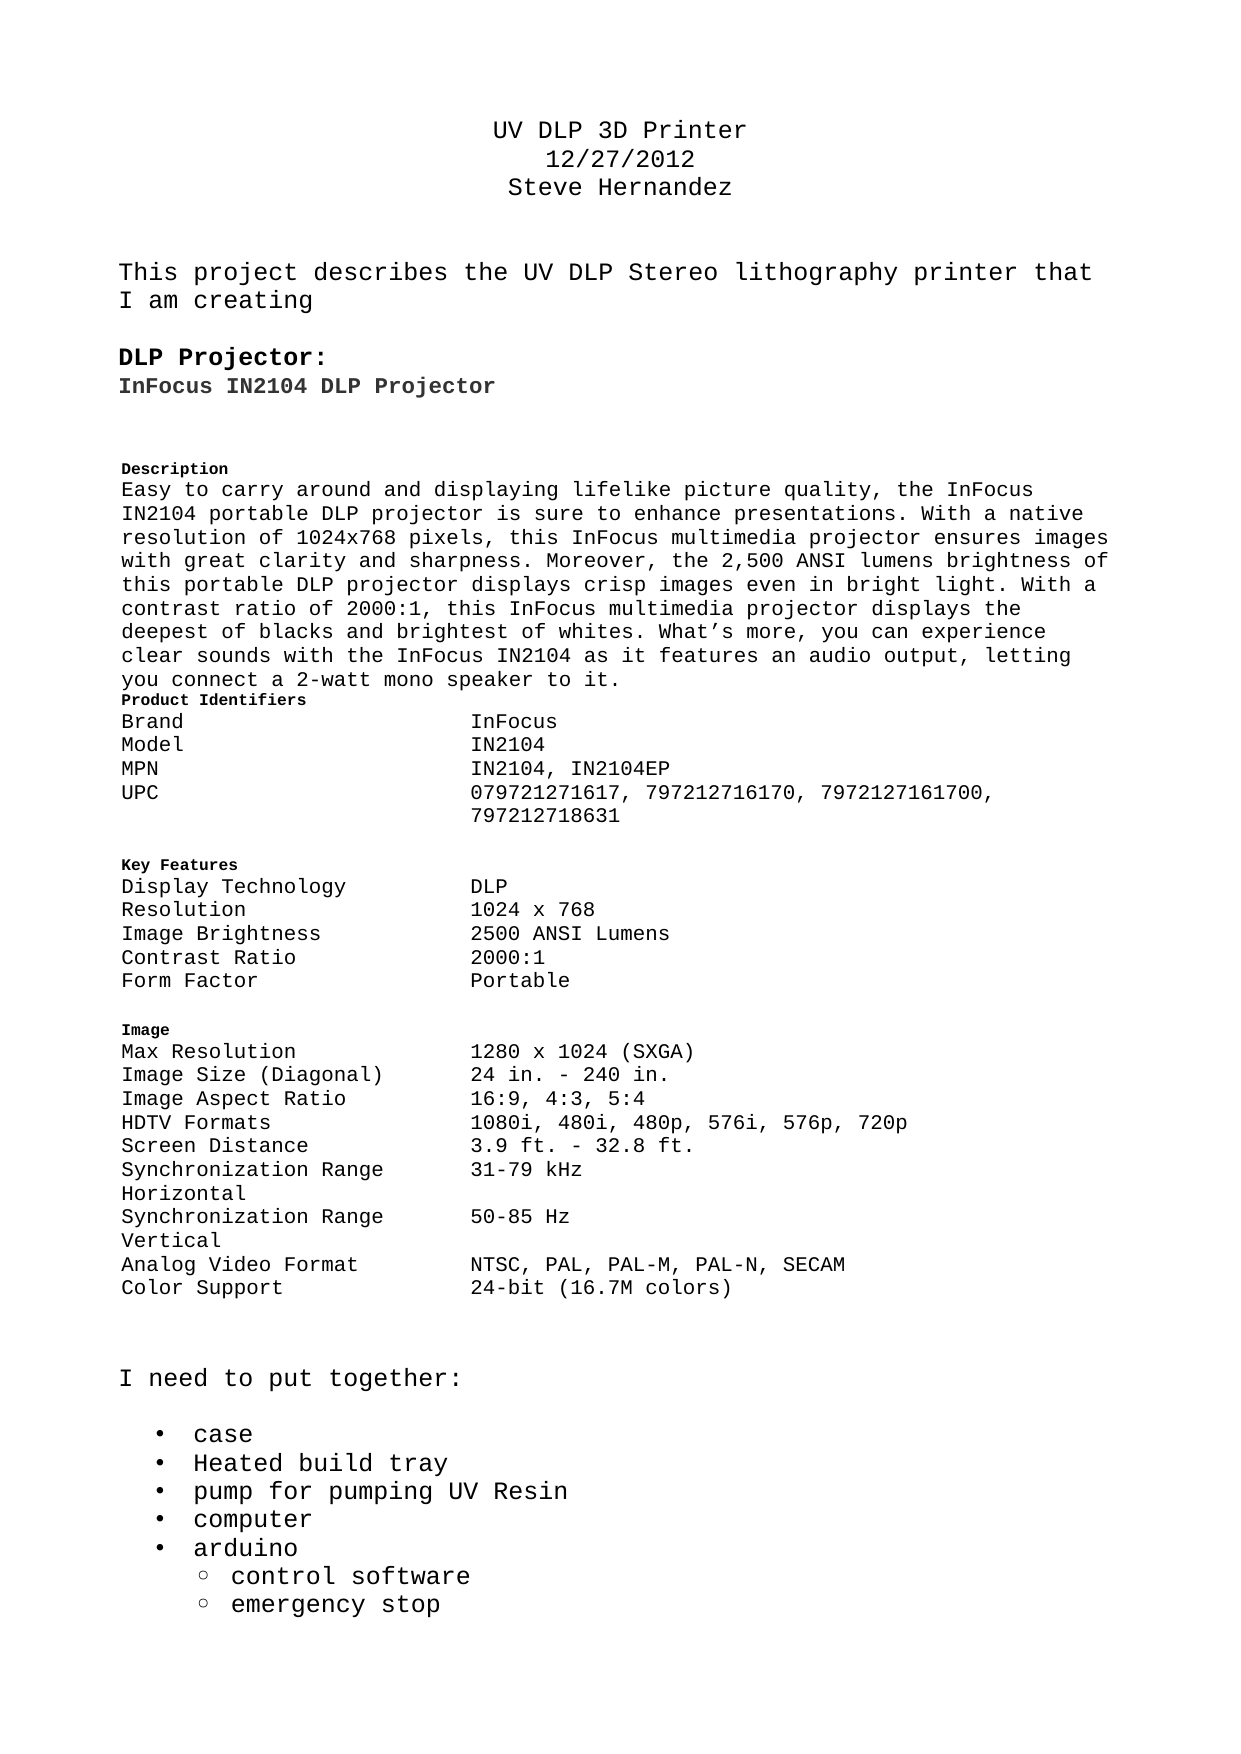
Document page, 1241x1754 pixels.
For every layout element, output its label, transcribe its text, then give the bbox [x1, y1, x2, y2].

text Steve Hernandez [118, 175, 1122, 203]
table_cell 1080i, 480i, 480p, 576i, 576p, 720p [470, 1112, 1119, 1135]
list control software [193, 1563, 1122, 1592]
table_cell [121, 829, 1119, 857]
table_cell IN2104, IN2104EP [470, 758, 1119, 782]
table_cell 31-79 kHz [470, 1159, 1119, 1206]
table_cell 50-85 Hz [470, 1206, 1119, 1253]
table_cell Easy to carry around and displaying lifelike picture quality, the InFocus IN2104 portable DLP projector is sure to enhance presentations. With a native resolution of 1024x768 pixels, this InFocus multimedia projector ensures images with great clarity and sharpness. Moreover, the 2,500 ANSI lumens brightness of this portable DLP projector displays crisp images even in bright light. With a contrast ratio of 2000:1, this InFocus multimedia projector displays the deepest of blacks and brightest of whites. What’s more, you can experience clear sounds with the InFocus IN2104 as it features an audio output, letting you connect a 2-watt mono speaker to it. [121, 480, 1119, 692]
table_cell Max Resolution [121, 1041, 470, 1064]
table_cell [121, 994, 1119, 1022]
table_cell Product Identifiers [121, 692, 1119, 711]
table_cell Synchronization Range Vertical [121, 1206, 470, 1253]
text 12/27/2012 [118, 146, 1122, 175]
table_cell Key Features [121, 857, 1119, 876]
table_cell MPN [121, 758, 470, 782]
table_header Description [121, 461, 1119, 479]
table_cell Image Aspect Ratio [121, 1088, 470, 1112]
list emergency stop [193, 1592, 1122, 1620]
table_cell 24-bit (16.7M colors) [470, 1277, 1119, 1301]
table_cell Resolution [121, 899, 470, 923]
table_cell Form Factor [121, 970, 470, 994]
table_cell Display Technology [121, 876, 470, 899]
table_cell Image Size (Diagonal) [121, 1064, 470, 1088]
table_cell Brand [121, 711, 470, 734]
table_cell 2500 ANSI Lumens [470, 923, 1119, 947]
table_cell Image [121, 1022, 1119, 1041]
table_cell 24 in. - 240 in. [470, 1064, 1119, 1088]
table_cell Screen Distance [121, 1135, 470, 1159]
table_cell InFocus [470, 711, 1119, 734]
table_cell Color Support [121, 1277, 470, 1301]
list Heated build tray [156, 1450, 1122, 1478]
list computer [156, 1507, 1122, 1535]
list pump for pumping UV Resin [156, 1478, 1122, 1507]
table_cell 1024 x 768 [470, 899, 1119, 923]
table_cell IN2104 [470, 734, 1119, 758]
table_cell 2000:1 [470, 947, 1119, 970]
table_cell 3.9 ft. - 32.8 ft. [470, 1135, 1119, 1159]
list arduino [156, 1535, 1122, 1563]
text InFocus IN2104 DLP Projector [118, 373, 1122, 401]
table_cell Analog Video Format [121, 1254, 470, 1277]
table_cell Portable [470, 970, 1119, 994]
text This project describes the UV DLP Stereo lithography printer that I am creating [118, 260, 1122, 316]
table_cell UPC [121, 782, 470, 829]
text DLP Projector: [118, 345, 1122, 373]
text I need to put together: [118, 1365, 1122, 1393]
text UV DLP 3D Printer [118, 118, 1122, 146]
table_cell 16:9, 4:3, 5:4 [470, 1088, 1119, 1112]
table_cell Model [121, 734, 470, 758]
table_cell 079721271617, 797212716170, 7972127161700, 797212718631 [470, 782, 1119, 829]
table_cell NTSC, PAL, PAL-M, PAL-N, SECAM [470, 1254, 1119, 1277]
table_cell 1280 x 1024 (SXGA) [470, 1041, 1119, 1064]
table_cell DLP [470, 876, 1119, 899]
table_cell HDTV Formats [121, 1112, 470, 1135]
table_cell Synchronization Range Horizontal [121, 1159, 470, 1206]
table_cell Contrast Ratio [121, 947, 470, 970]
table_header [118, 458, 1122, 1308]
table_cell Image Brightness [121, 923, 470, 947]
list case [156, 1422, 1122, 1450]
